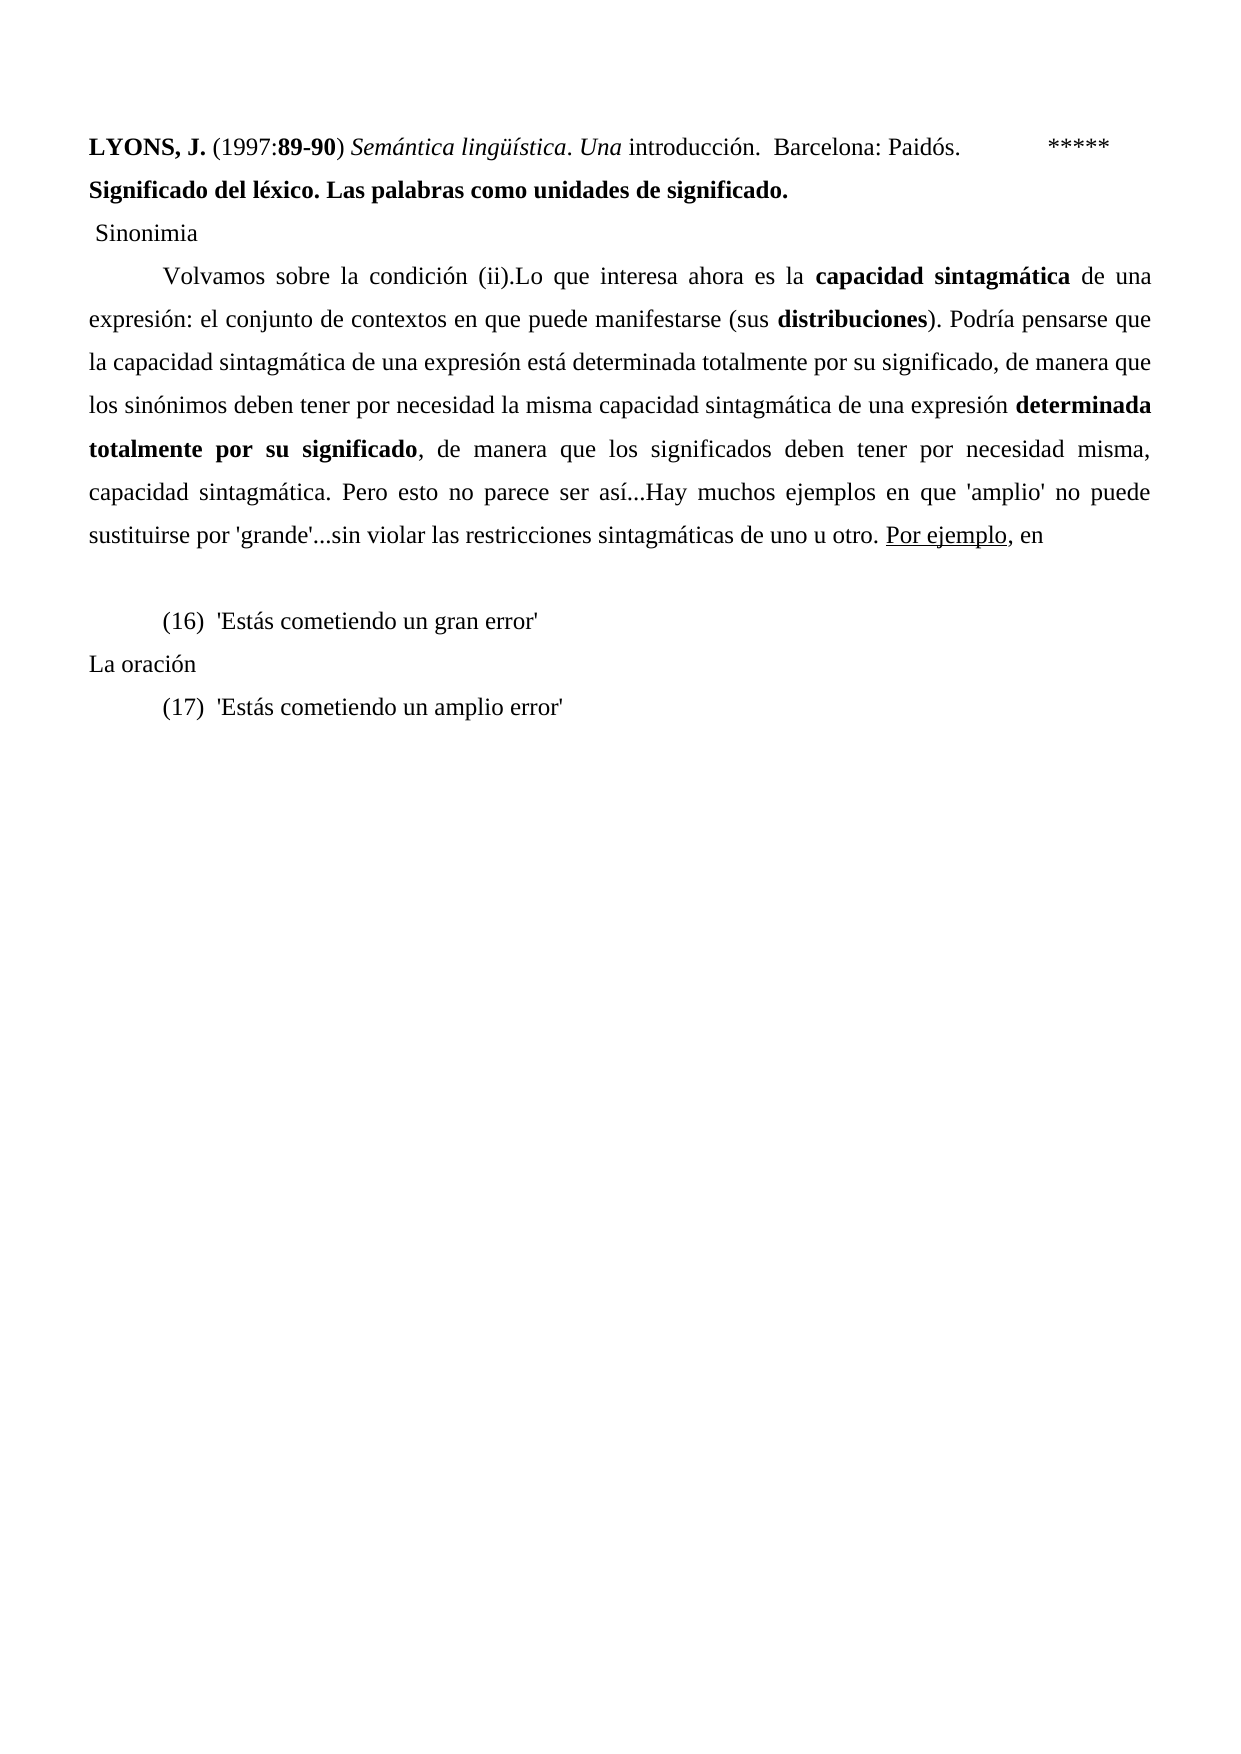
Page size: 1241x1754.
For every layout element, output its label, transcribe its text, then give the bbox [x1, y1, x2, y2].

text La oración [89, 649, 1152, 678]
text Significado del léxico. Las palabras como unidades de significado. [89, 175, 1152, 204]
text (17) 'Estás cometiendo un amplio error' [89, 692, 1152, 721]
text (16) 'Estás cometiendo un gran error' [89, 606, 1152, 635]
text Sinonimia [89, 218, 1152, 247]
text Volvamos sobre la condición (ii).Lo que interesa ahora es la capacidad sintagmática de una expresión: el conjunto de contextos en que puede manifestarse (sus distribuciones). Podría pensarse que la capacidad sintagmática de una expresión está determinada totalmente por su significado, de manera que los sinónimos deben tener por necesidad la misma capacidad sintagmática de una expresión determinada totalmente por su significado, de manera que los significados deben tener por necesidad misma, capacidad sintagmática. Pero esto no parece ser así...Hay muchos ejemplos en que 'amplio' no puede sustituirse por 'grande'...sin violar las restricciones sintagmáticas de uno u otro. Por ejemplo, en [89, 261, 1152, 549]
text LYONS, J. (1997:89-90) Semántica lingüística. Una introducción. Barcelona: Paidós. ***** [89, 132, 1152, 161]
